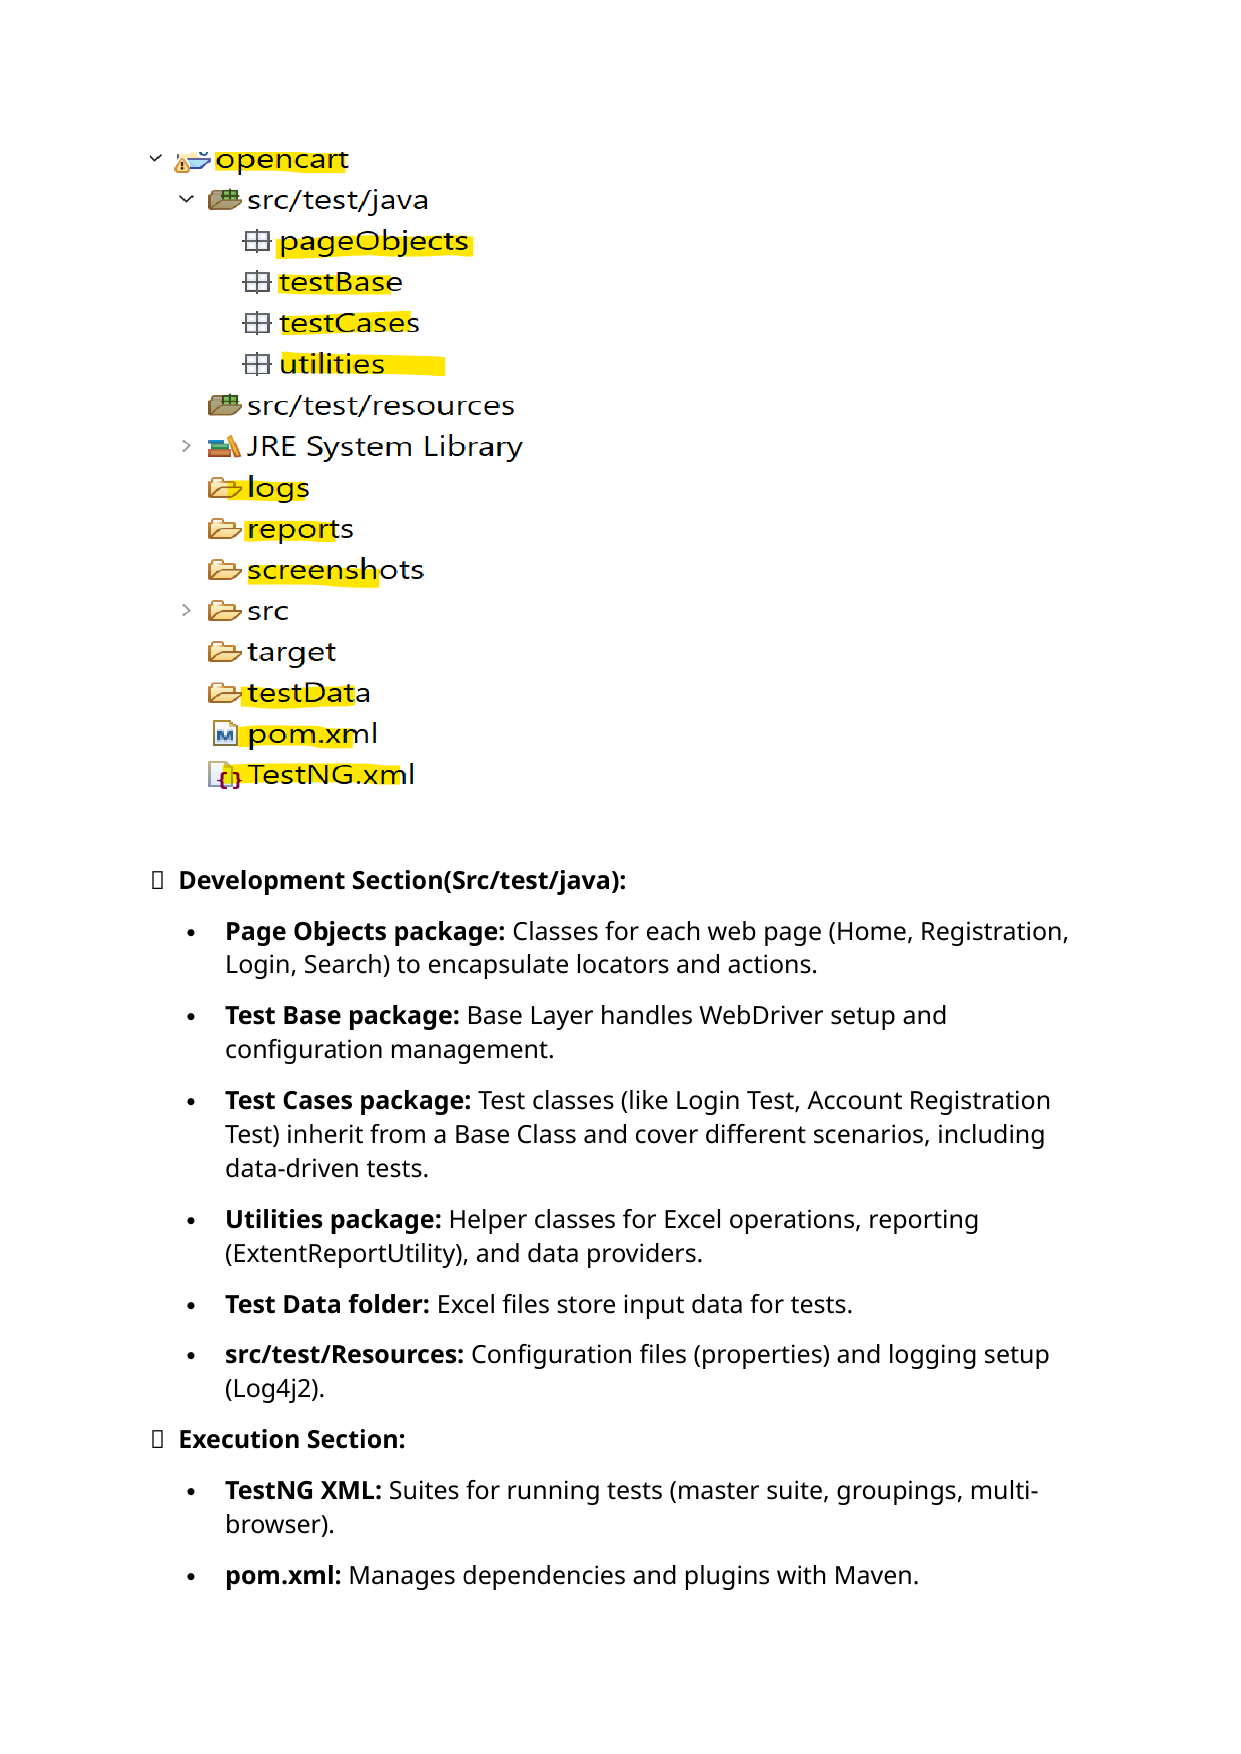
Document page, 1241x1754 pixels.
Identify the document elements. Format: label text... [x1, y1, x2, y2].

text  Execution Section: [150, 1422, 1090, 1456]
list Test Cases package: Test classes (like Login Test, Account Registration Test) inherit from a Base Class and cover different scenarios, including data-driven tests. [187, 1083, 1090, 1185]
list TestNG XML: Suites for running tests (master suite, groupings, multi-browser). [187, 1473, 1090, 1541]
text  Development Section(Src/test/java): [150, 862, 1090, 896]
list pom.xml: Manages dependencies and plugins with Maven. [187, 1557, 1090, 1591]
list Test Base package: Base Layer handles WebDriver setup and configuration management. [187, 998, 1090, 1066]
list Utilities package: Helper classes for Excel operations, reporting (ExtentReportUtility), and data providers. [187, 1202, 1090, 1270]
list src/test/Resources: Configuration files (properties) and logging setup (Log4j2). [187, 1337, 1090, 1405]
list Test Data folder: Excel files store input data for tests. [187, 1286, 1090, 1320]
list Page Objects package: Classes for each web page (Home, Registration, Login, Search) to encapsulate locators and actions. [187, 913, 1090, 981]
